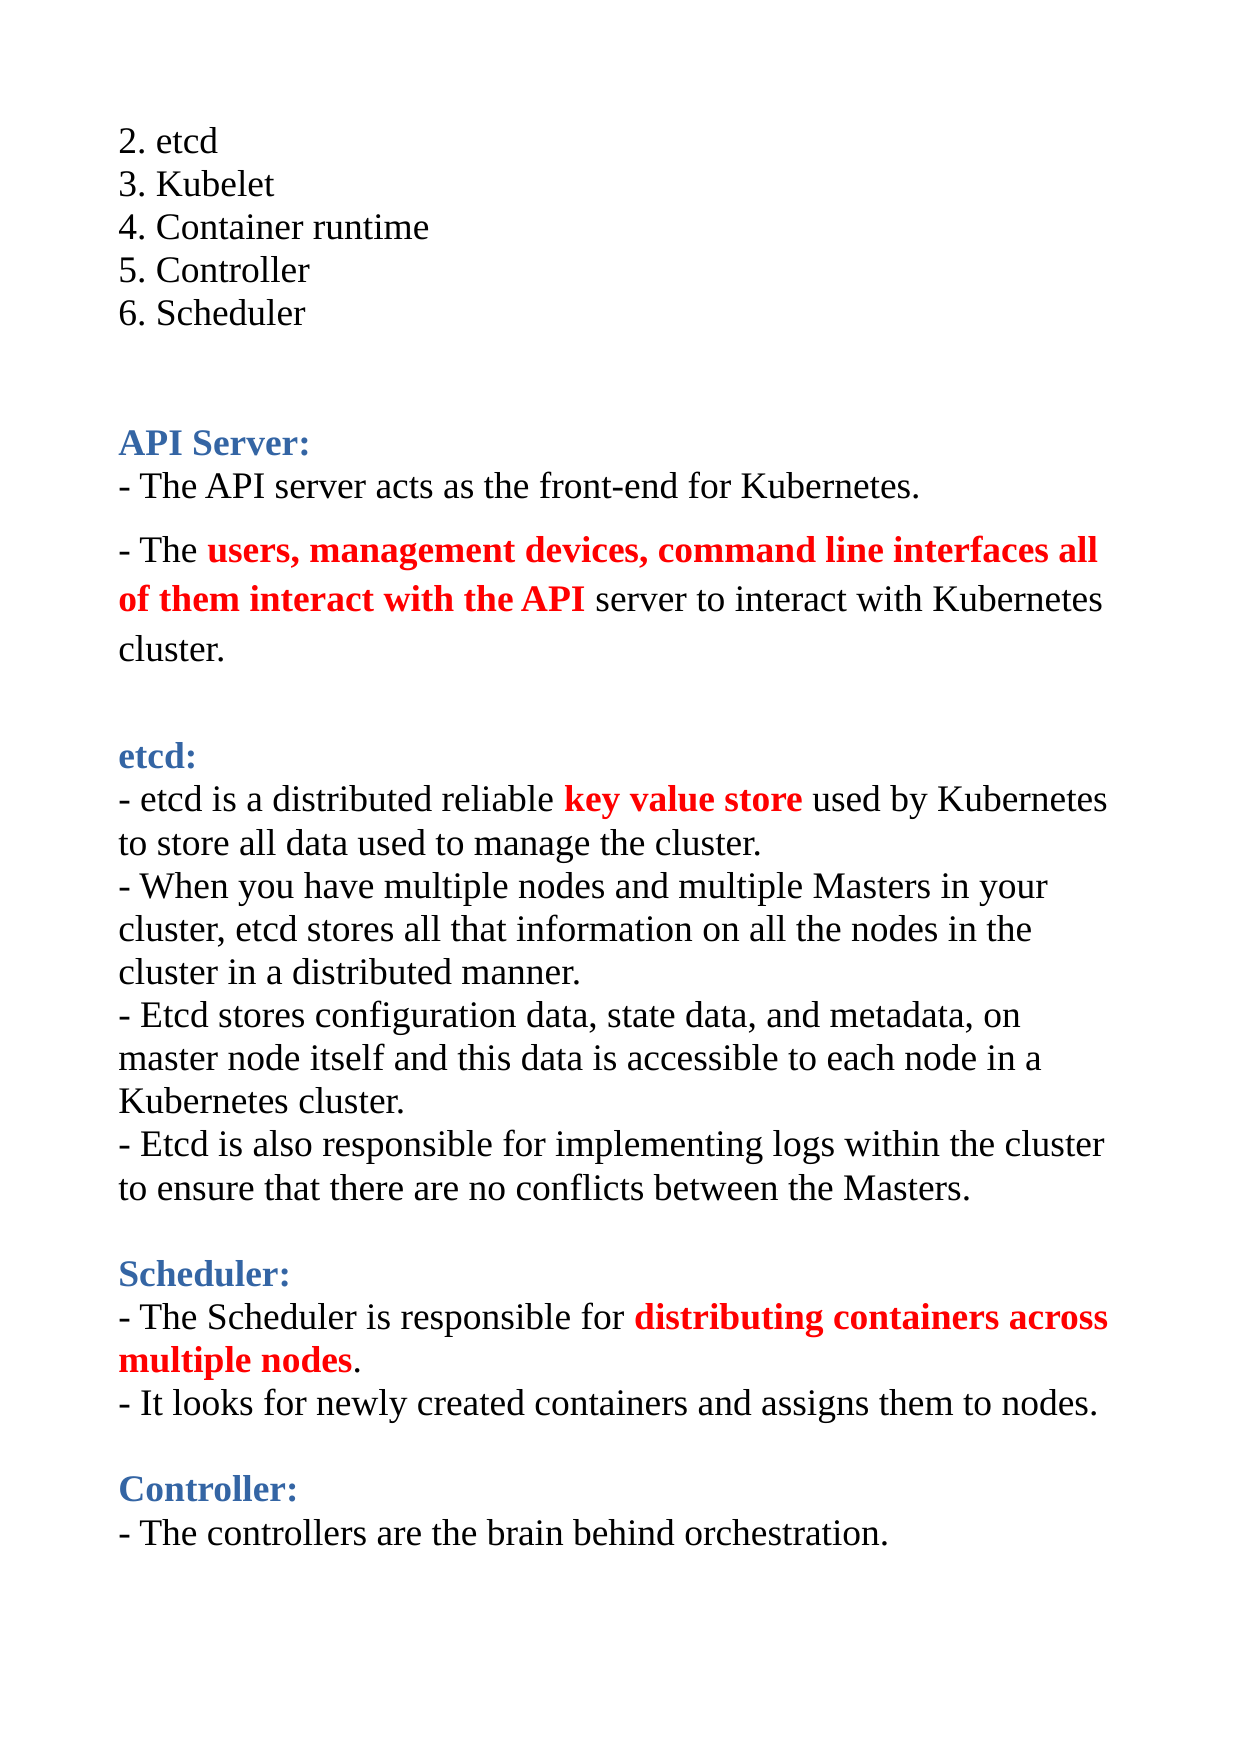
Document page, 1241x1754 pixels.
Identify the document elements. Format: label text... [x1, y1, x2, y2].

text - It looks for newly created containers and assigns them to nodes. [118, 1381, 1122, 1424]
text - Etcd stores configuration data, state data, and metadata, on master node itself and this data is accessible to each node in a Kubernetes cluster. [118, 992, 1122, 1122]
text Scheduler: [118, 1251, 1122, 1294]
text 6. Scheduler [118, 291, 1122, 334]
text 4. Container runtime [118, 204, 1122, 247]
text - Etcd is also responsible for implementing logs within the cluster to ensure that there are no conflicts between the Masters. [118, 1122, 1122, 1208]
text - The controllers are the brain behind orchestration. [118, 1510, 1122, 1553]
text - The Scheduler is responsible for distributing containers across multiple nodes. [118, 1294, 1122, 1381]
text API Server: [118, 420, 1122, 463]
text - The users, management devices, command line interfaces all of them interact with the API server to interact with Kubernetes cluster. [118, 527, 1122, 669]
text - When you have multiple nodes and multiple Masters in your cluster, etcd stores all that information on all the nodes in the cluster in a distributed manner. [118, 863, 1122, 992]
text etcd: [118, 734, 1122, 777]
text - The API server acts as the front-end for Kubernetes. [118, 463, 1122, 506]
text 2. etcd [118, 118, 1122, 161]
text 3. Kubelet [118, 161, 1122, 204]
text 5. Controller [118, 247, 1122, 291]
text Controller: [118, 1467, 1122, 1510]
text - etcd is a distributed reliable key value store used by Kubernetes to store all data used to manage the cluster. [118, 777, 1122, 863]
